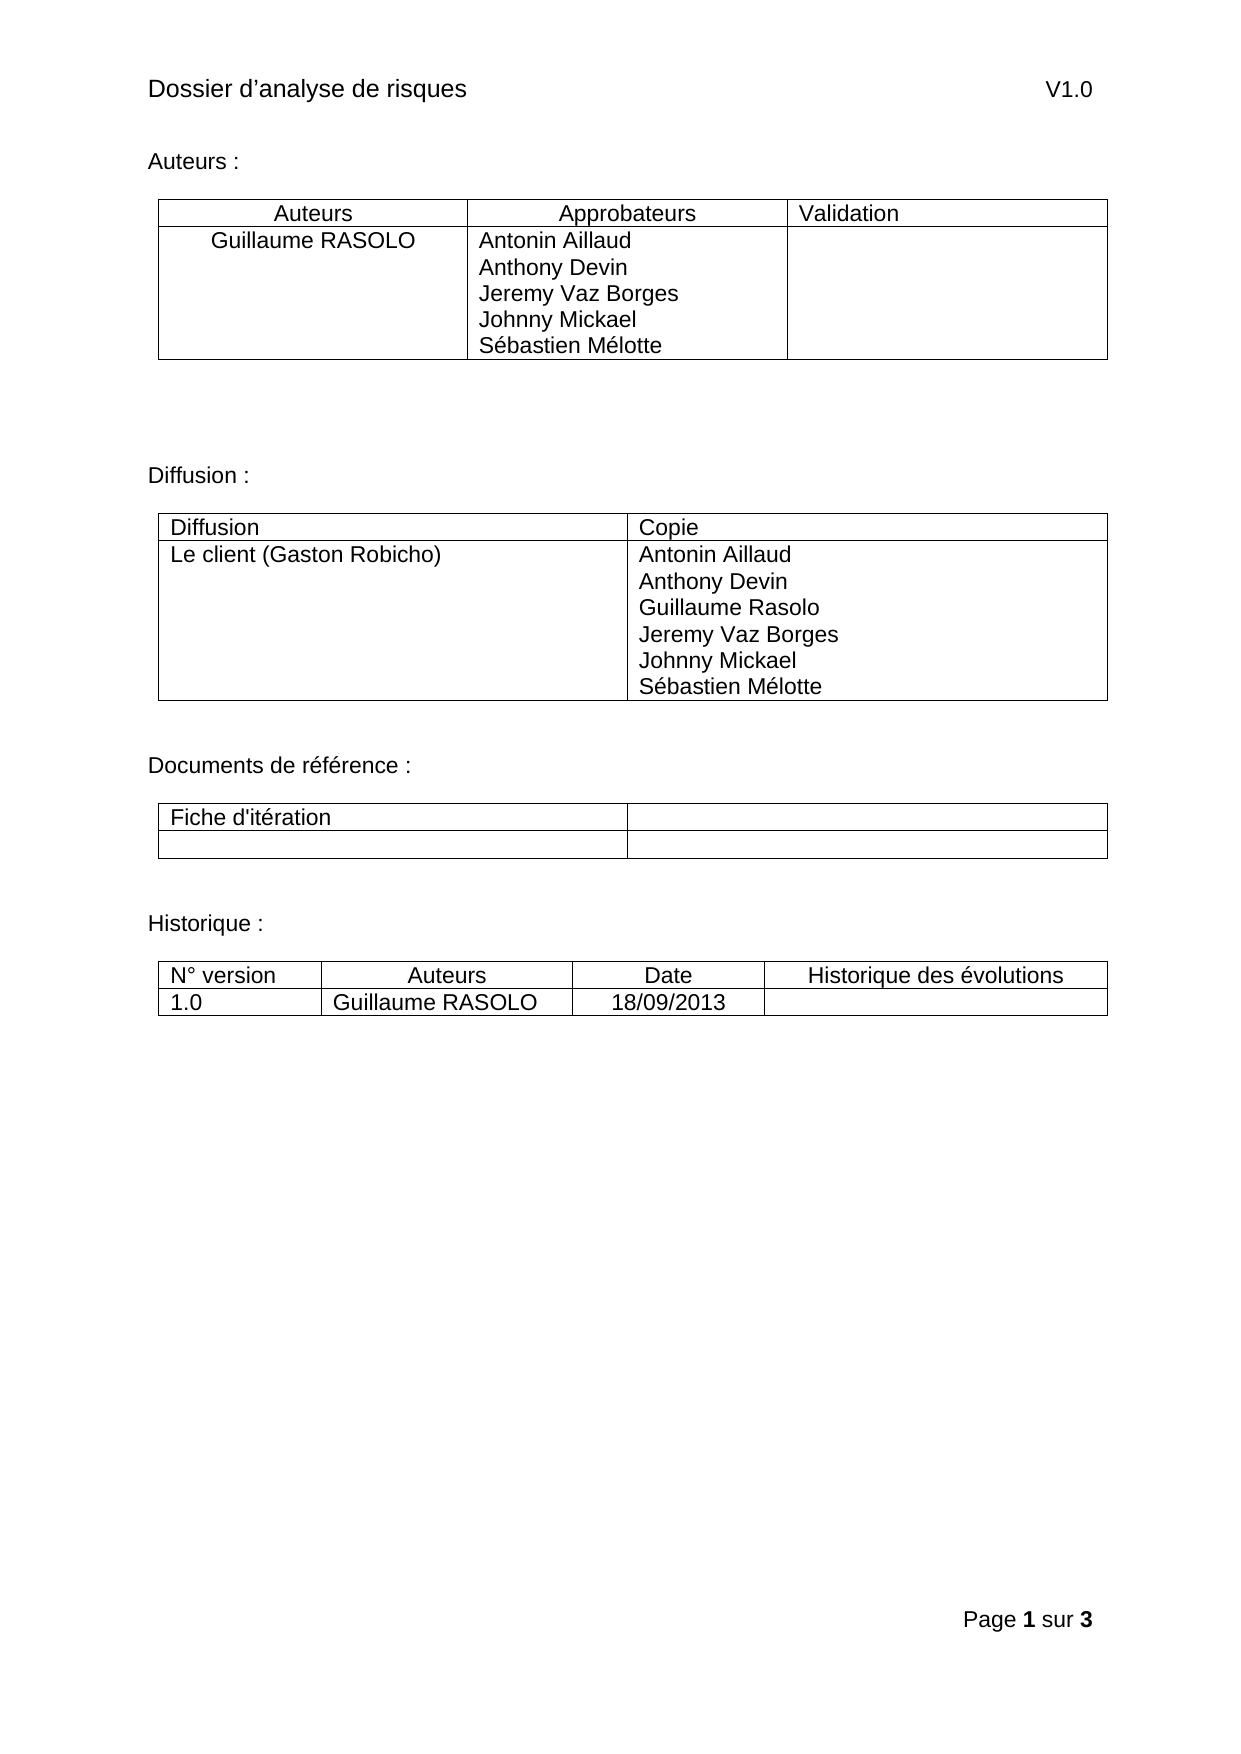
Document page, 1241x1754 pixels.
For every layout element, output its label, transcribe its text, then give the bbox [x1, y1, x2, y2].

table_cell [628, 831, 1107, 857]
table_header N° version [159, 962, 321, 988]
text Documents de référence : [148, 752, 1093, 778]
table_header Diffusion [159, 514, 627, 540]
table_header [628, 804, 1107, 830]
table_cell Antonin Aillaud Anthony Devin Guillaume Rasolo Jeremy Vaz Borges Johnny Mickael Sébastien Mélotte [628, 541, 1107, 699]
table_cell Le client (Gaston Robicho) [159, 541, 627, 699]
table_header Historique des évolutions [765, 962, 1107, 988]
table_header Auteurs [322, 962, 572, 988]
table_cell 1.0 [159, 989, 321, 1015]
table_header Copie [628, 514, 1107, 540]
table_cell 18/09/2013 [573, 989, 764, 1015]
text Diffusion : [148, 462, 1093, 488]
table_header Date [573, 962, 764, 988]
table_header Fiche d'itération [159, 804, 627, 830]
table_cell [765, 989, 1107, 1015]
text Auteurs : [148, 148, 1093, 174]
table_cell [788, 227, 1107, 359]
table_cell Antonin Aillaud Anthony Devin Jeremy Vaz Borges Johnny Mickael Sébastien Mélotte [468, 227, 787, 359]
table_cell Guillaume RASOLO [159, 227, 467, 359]
table_header Approbateurs [468, 200, 787, 226]
table_cell [159, 831, 627, 857]
table_header Auteurs [159, 200, 467, 226]
text Historique : [148, 909, 1093, 936]
table_header Validation [788, 200, 1107, 226]
table_cell Guillaume RASOLO [322, 989, 572, 1015]
